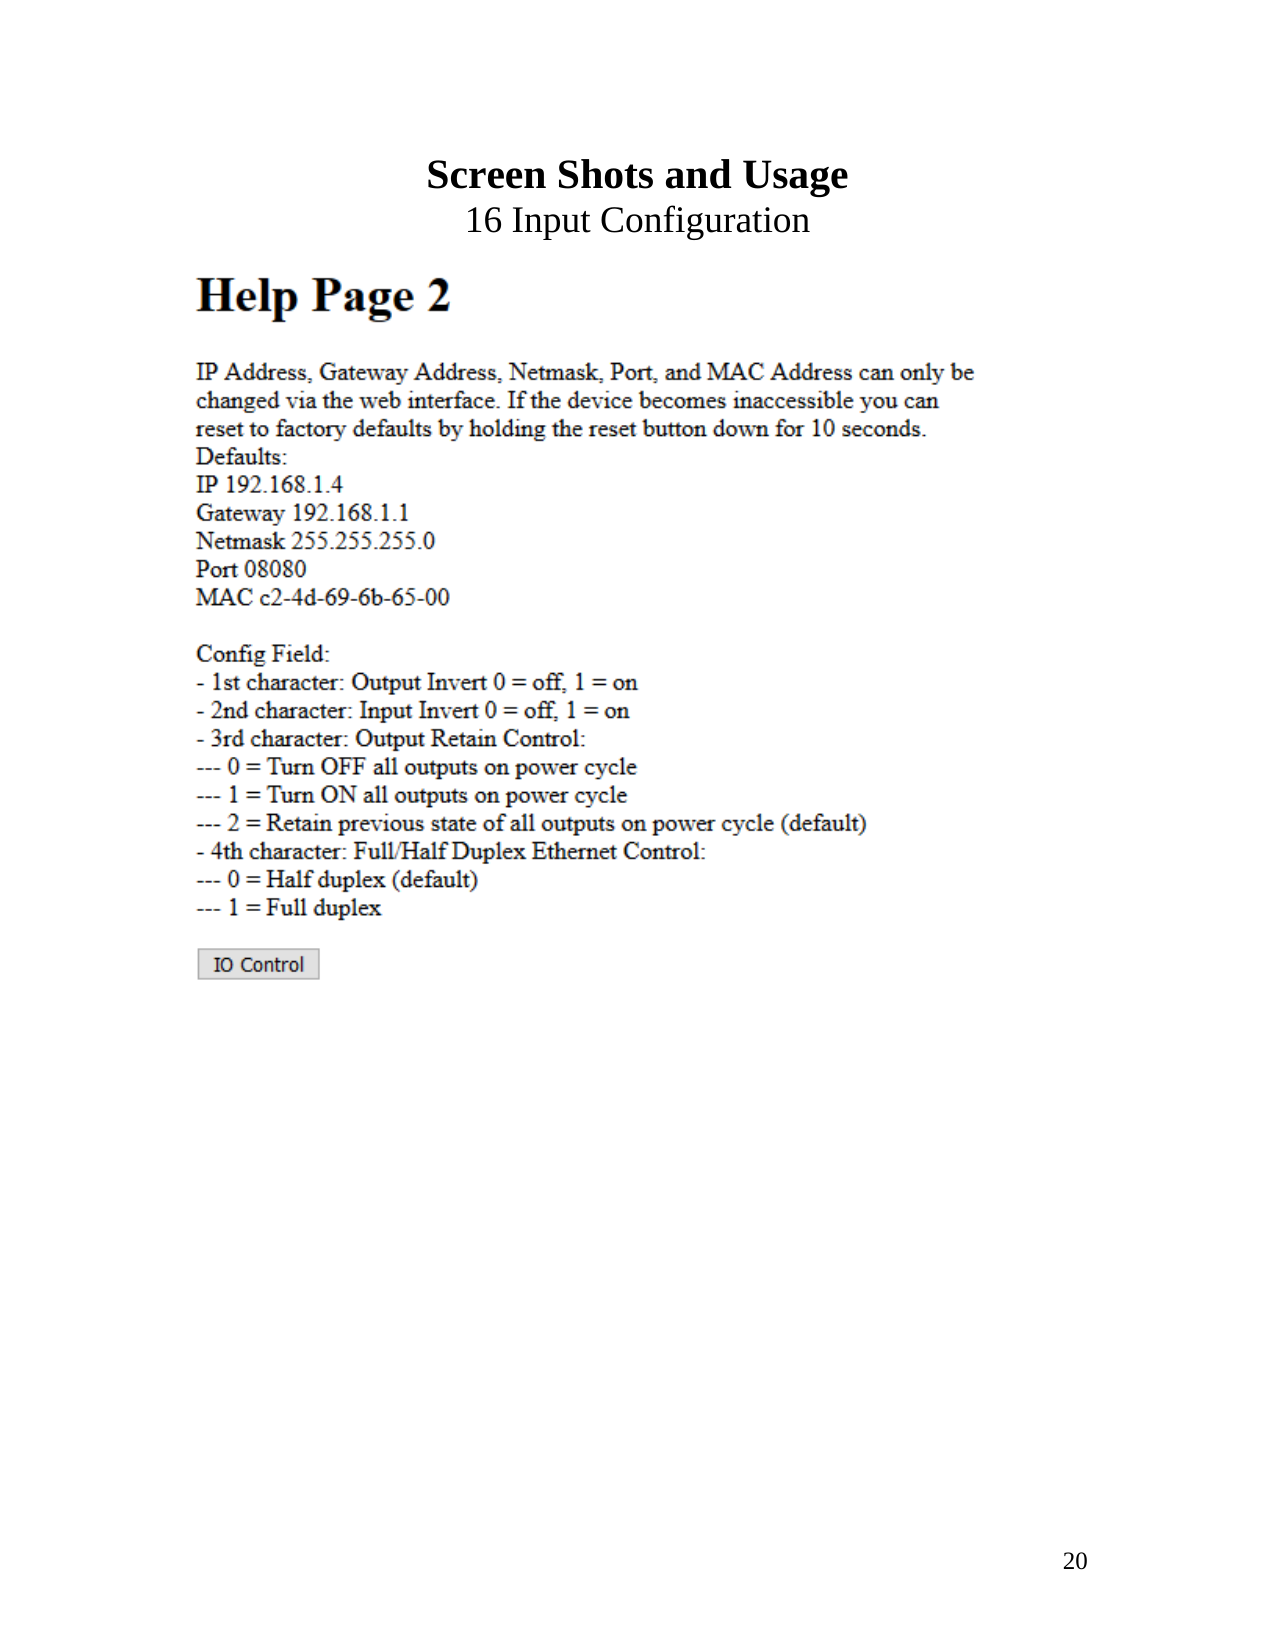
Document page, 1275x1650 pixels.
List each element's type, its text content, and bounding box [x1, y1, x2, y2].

text 16 Input Configuration [187, 198, 1087, 241]
picture [187, 269, 996, 994]
text Screen Shots and Usage [187, 150, 1087, 198]
